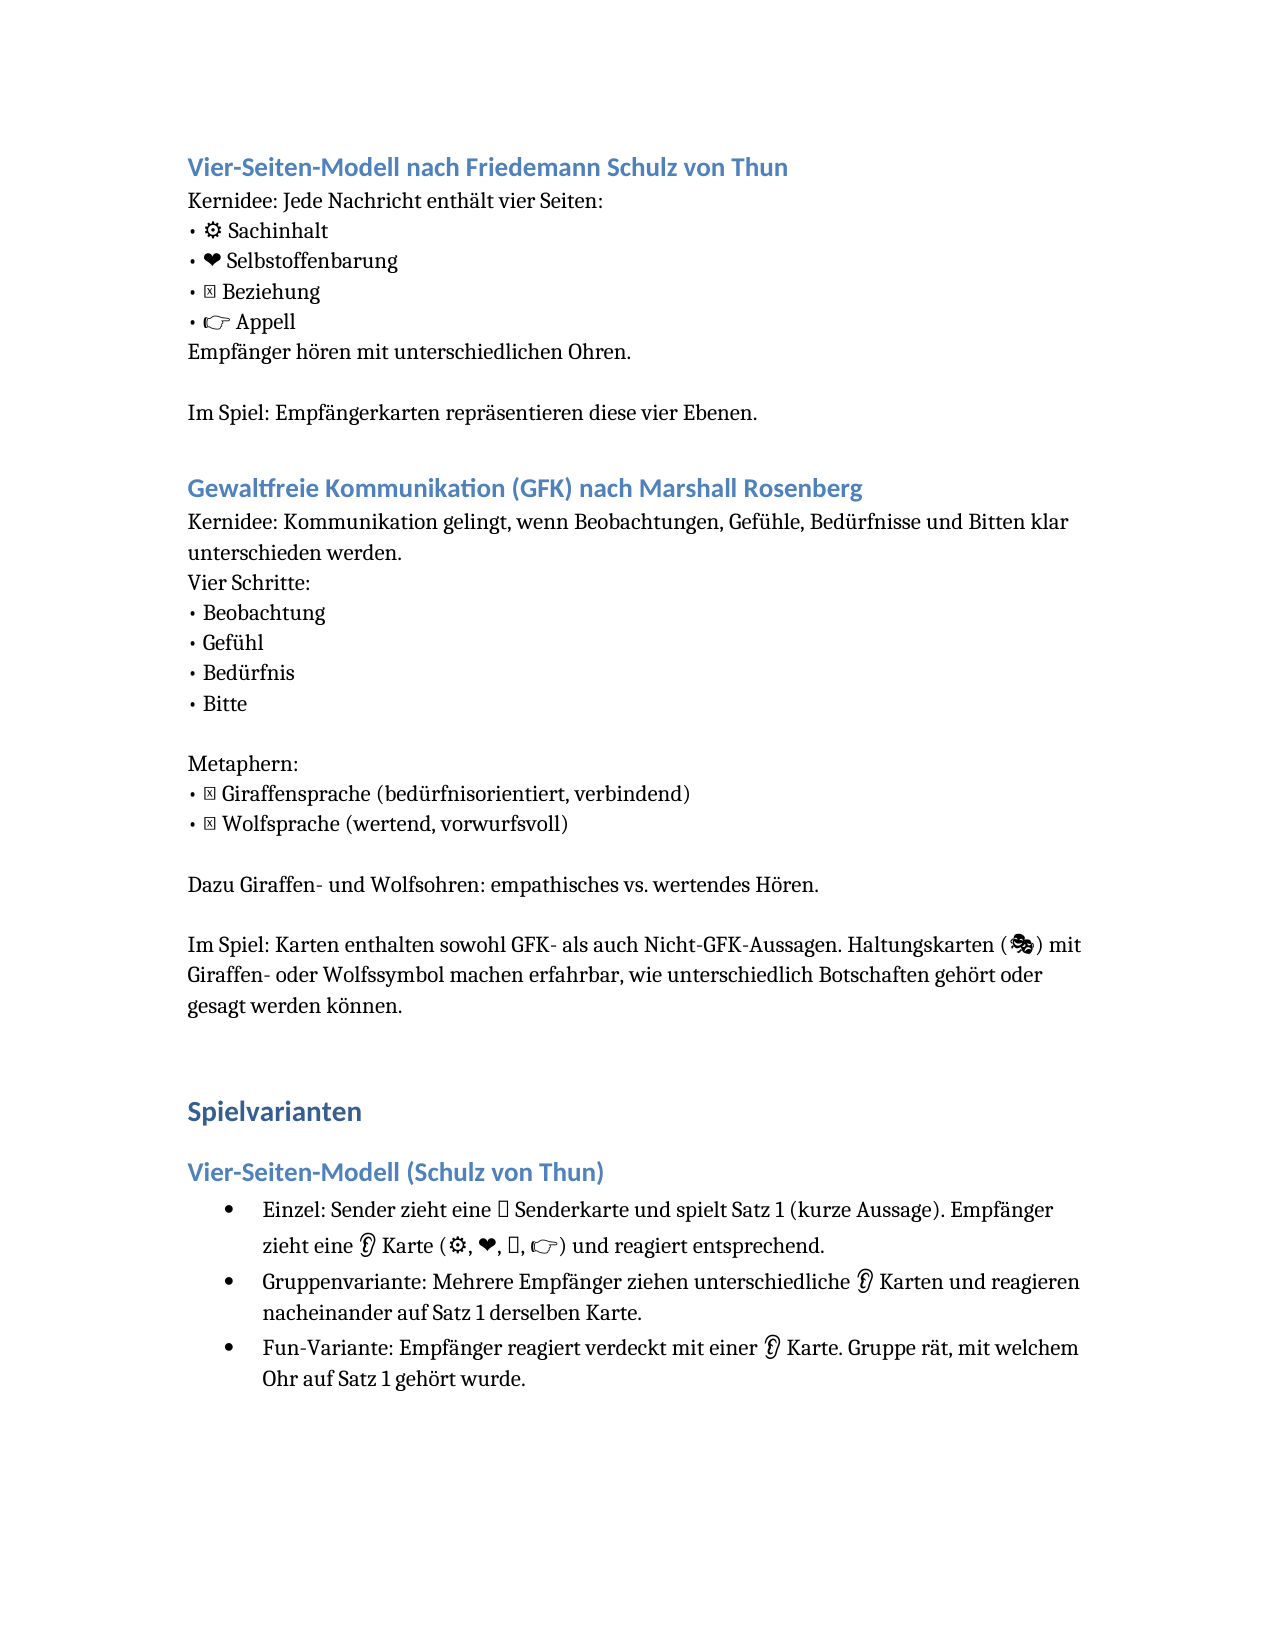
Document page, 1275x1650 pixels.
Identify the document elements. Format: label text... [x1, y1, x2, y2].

list Fun-Variante: Empfänger reagiert verdeckt mit einer 👂 Karte. Gruppe rät, mit welchem Ohr auf Satz 1 gehört wurde. [225, 1330, 1087, 1392]
list Gruppenvariante: Mehrere Empfänger ziehen unterschiedliche 👂 Karten und reagieren nacheinander auf Satz 1 derselben Karte. [225, 1265, 1087, 1327]
text Kernidee: Jede Nachricht enthält vier Seiten: • ⚙️ Sachinhalt • ❤️ Selbstoffenbarung • 🤝 Beziehung • 👉 Appell Empfänger hören mit unterschiedlichen Ohren. Im Spiel: Empfängerkarten repräsentieren diese vier Ebenen. [187, 188, 1087, 426]
subtitle Vier-Seiten-Modell (Schulz von Thun) [187, 1155, 1087, 1188]
subtitle Gewaltfreie Kommunikation (GFK) nach Marshall Rosenberg [187, 471, 1087, 504]
text Kernidee: Kommunikation gelingt, wenn Beobachtungen, Gefühle, Bedürfnisse und Bitten klar unterschieden werden. Vier Schritte: • Beobachtung • Gefühl • Bedürfnis • Bitte Metaphern: • 🦒 Giraffensprache (bedürfnisorientiert, verbindend) • 🐺 Wolfsprache (wertend, vorwurfsvoll) Dazu Giraffen- und Wolfsohren: empathisches vs. wertendes Hören. Im Spiel: Karten enthalten sowohl GFK- als auch Nicht-GFK-Aussagen. Haltungskarten (🎭) mit Giraffen- oder Wolfssymbol machen erfahrbar, wie unterschiedlich Botschaften gehört oder gesagt werden können. [187, 509, 1087, 1019]
subtitle Spielvarianten [187, 1093, 1087, 1129]
subtitle Vier-Seiten-Modell nach Friedemann Schulz von Thun [187, 150, 1087, 183]
list Einzel: Sender zieht eine 📨 Senderkarte und spielt Satz 1 (kurze Aussage). Empfänger zieht eine 👂 Karte (⚙️, ❤️, 🤝, 👉) und reagiert entsprechend. [225, 1193, 1087, 1260]
